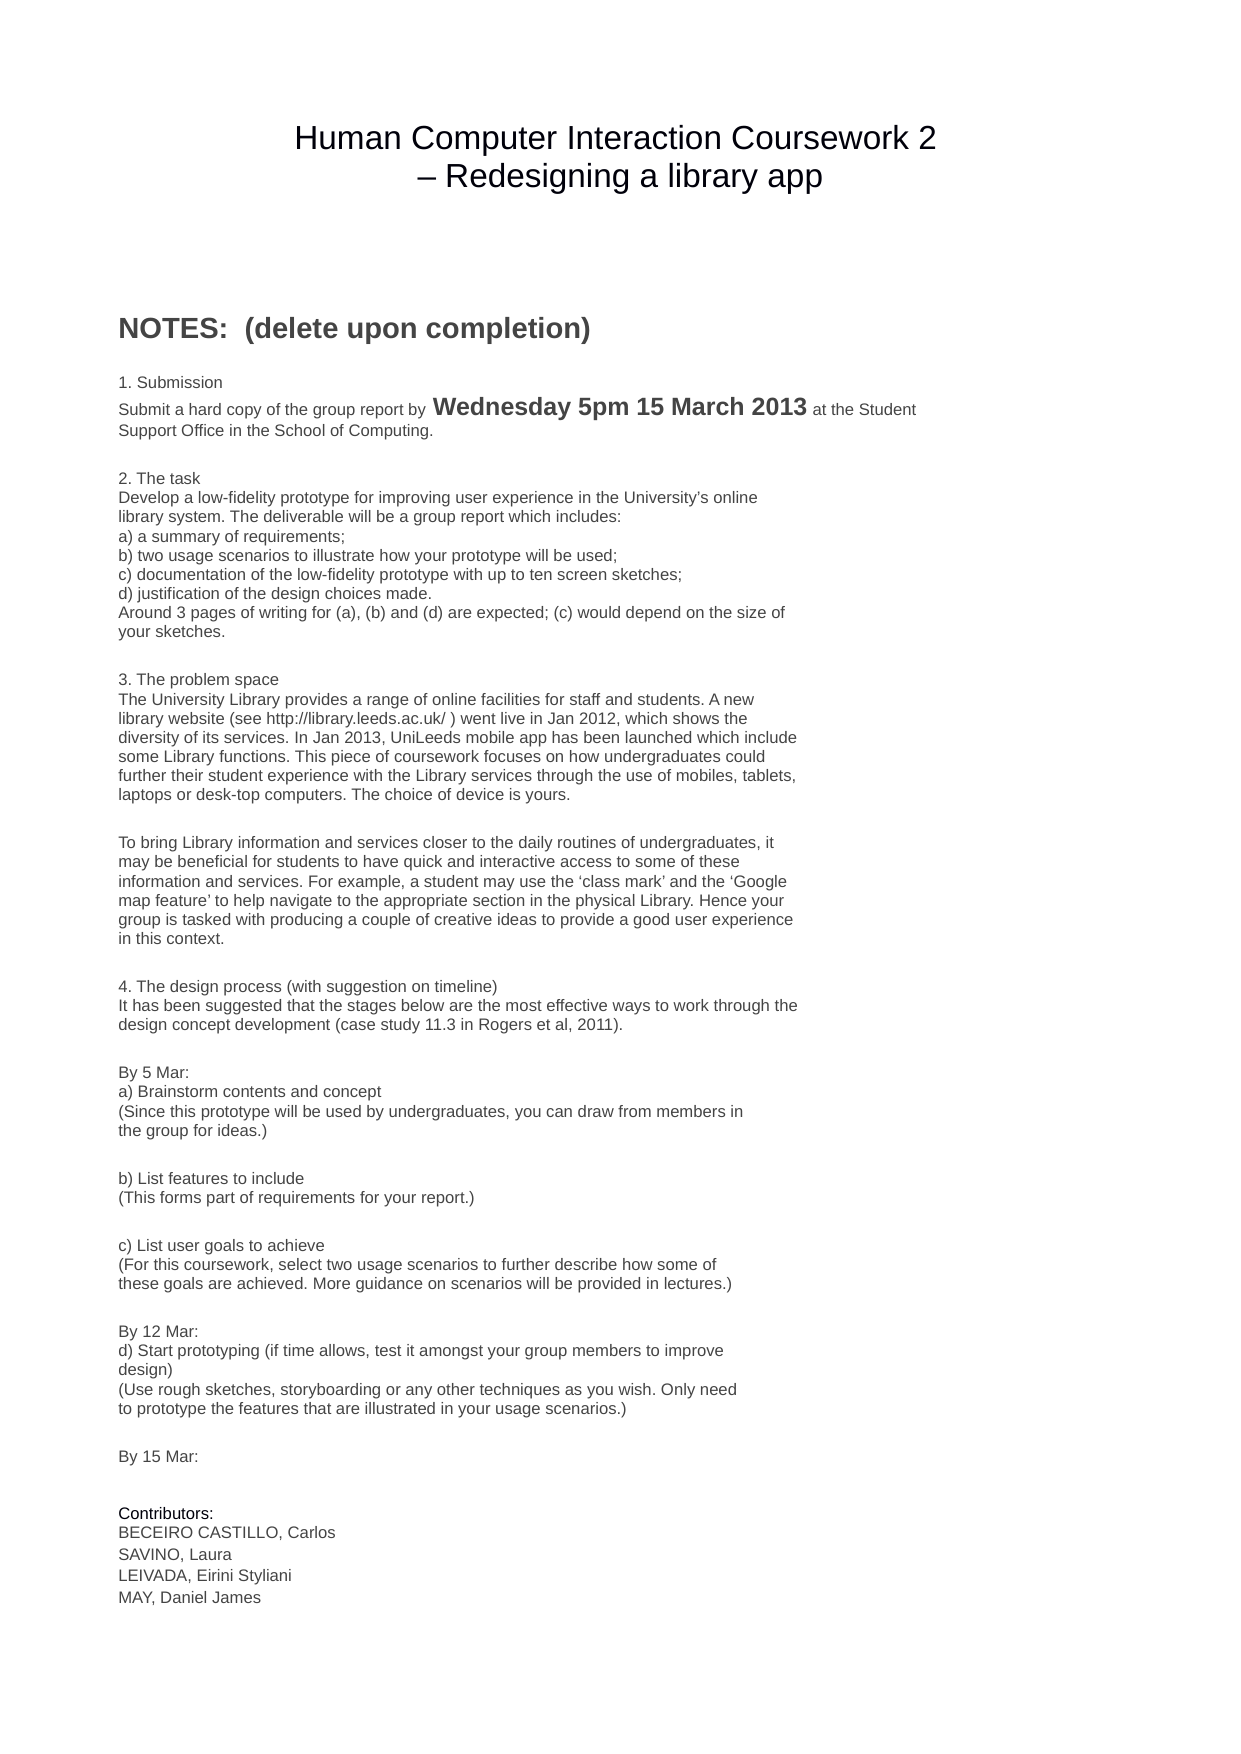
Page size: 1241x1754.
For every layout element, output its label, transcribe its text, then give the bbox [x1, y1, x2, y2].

text (Use rough sketches, storyboarding or any other techniques as you wish. Only need [118, 1379, 1122, 1398]
text these goals are achieved. More guidance on scenarios will be provided in lectures.) [118, 1274, 1122, 1293]
text (This forms part of requirements for your report.) [118, 1188, 1122, 1207]
text 3. The problem space [118, 670, 1122, 689]
text map feature’ to help navigate to the appropriate section in the physical Library. Hence your [118, 891, 1122, 910]
text information and services. For example, a student may use the ‘class mark’ and the ‘Google [118, 871, 1122, 891]
text 2. The task [118, 469, 1122, 488]
text may be beneficial for students to have quick and interactive access to some of these [118, 852, 1122, 871]
text to prototype the features that are illustrated in your usage scenarios.) [118, 1398, 1122, 1418]
text library website (see http://library.leeds.ac.uk/ ) went live in Jan 2012, which shows the [118, 708, 1122, 728]
text your sketches. [118, 622, 1122, 641]
text d) Start prototyping (if time allows, test it amongst your group members to improve [118, 1341, 1122, 1360]
text design concept development (case study 11.3 in Rogers et al, 2011). [118, 1015, 1122, 1034]
text further their student experience with the Library services through the use of mobiles, tablets, [118, 766, 1122, 785]
text Around 3 pages of writing for (a), (b) and (d) are expected; (c) would depend on the size of [118, 603, 1122, 622]
text d) justification of the design choices made. [118, 584, 1122, 603]
text b) List features to include [118, 1168, 1122, 1188]
text By 5 Mar: [118, 1063, 1122, 1082]
text Support Office in the School of Computing. [118, 421, 1122, 440]
text design) [118, 1360, 1122, 1379]
text By 12 Mar: [118, 1322, 1122, 1341]
text c) List user goals to achieve [118, 1236, 1122, 1255]
text (Since this prototype will be used by undergraduates, you can draw from members in [118, 1101, 1122, 1121]
text Submit a hard copy of the group report by Wednesday 5pm 15 March 2013 at the Student [118, 392, 1122, 421]
text 1. Submission [118, 373, 1122, 392]
text in this context. [118, 929, 1122, 948]
text It has been suggested that the stages below are the most effective ways to work through the [118, 996, 1122, 1015]
text a) a summary of requirements; [118, 526, 1122, 546]
text By 15 Mar: [118, 1446, 1122, 1466]
text Develop a low-fidelity prototype for improving user experience in the University’s online [118, 488, 1122, 507]
text laptops or desk-top computers. The choice of device is yours. [118, 785, 1122, 804]
text some Library functions. This piece of coursework focuses on how undergraduates could [118, 747, 1122, 766]
text b) two usage scenarios to illustrate how your prototype will be used; [118, 546, 1122, 565]
text 4. The design process (with suggestion on timeline) [118, 977, 1122, 996]
text The University Library provides a range of online facilities for staff and students. A new [118, 689, 1122, 708]
text c) documentation of the low-fidelity prototype with up to ten screen sketches; [118, 565, 1122, 584]
text the group for ideas.) [118, 1121, 1122, 1140]
text a) Brainstorm contents and concept [118, 1082, 1122, 1101]
text library system. The deliverable will be a group report which includes: [118, 507, 1122, 526]
text diversity of its services. In Jan 2013, UniLeeds mobile app has been launched which include [118, 728, 1122, 747]
text (For this coursework, select two usage scenarios to further describe how some of [118, 1255, 1122, 1274]
text NOTES: (delete upon completion) [118, 311, 1122, 344]
text To bring Library information and services closer to the daily routines of undergraduates, it [118, 833, 1122, 852]
text group is tasked with producing a couple of creative ideas to provide a good user experience [118, 910, 1122, 929]
